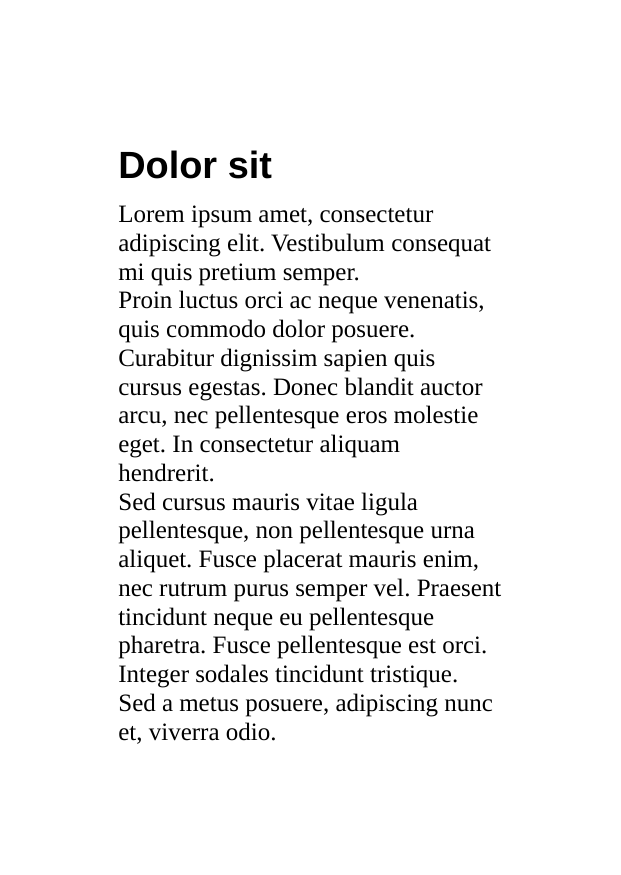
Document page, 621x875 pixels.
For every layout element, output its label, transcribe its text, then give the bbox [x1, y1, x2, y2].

text Sed cursus mauris vitae ligula pellentesque, non pellentesque urna aliquet. Fusce placerat mauris enim, nec rutrum purus semper vel. Praesent tincidunt neque eu pellentesque pharetra. Fusce pellentesque est orci. [118, 487, 502, 659]
text Lorem ipsum amet, consectetur adipiscing elit. Vestibulum consequat mi quis pretium semper. [118, 199, 502, 286]
text Proin luctus orci ac neque venenatis, quis commodo dolor posuere. Curabitur dignissim sapien quis cursus egestas. Donec blandit auctor arcu, nec pellentesque eros molestie eget. In consectetur aliquam hendrerit. [118, 286, 502, 487]
text Integer sodales tincidunt tristique. Sed a metus posuere, adipiscing nunc et, viverra odio. [118, 659, 502, 746]
subtitle Dolor sit [118, 143, 502, 187]
